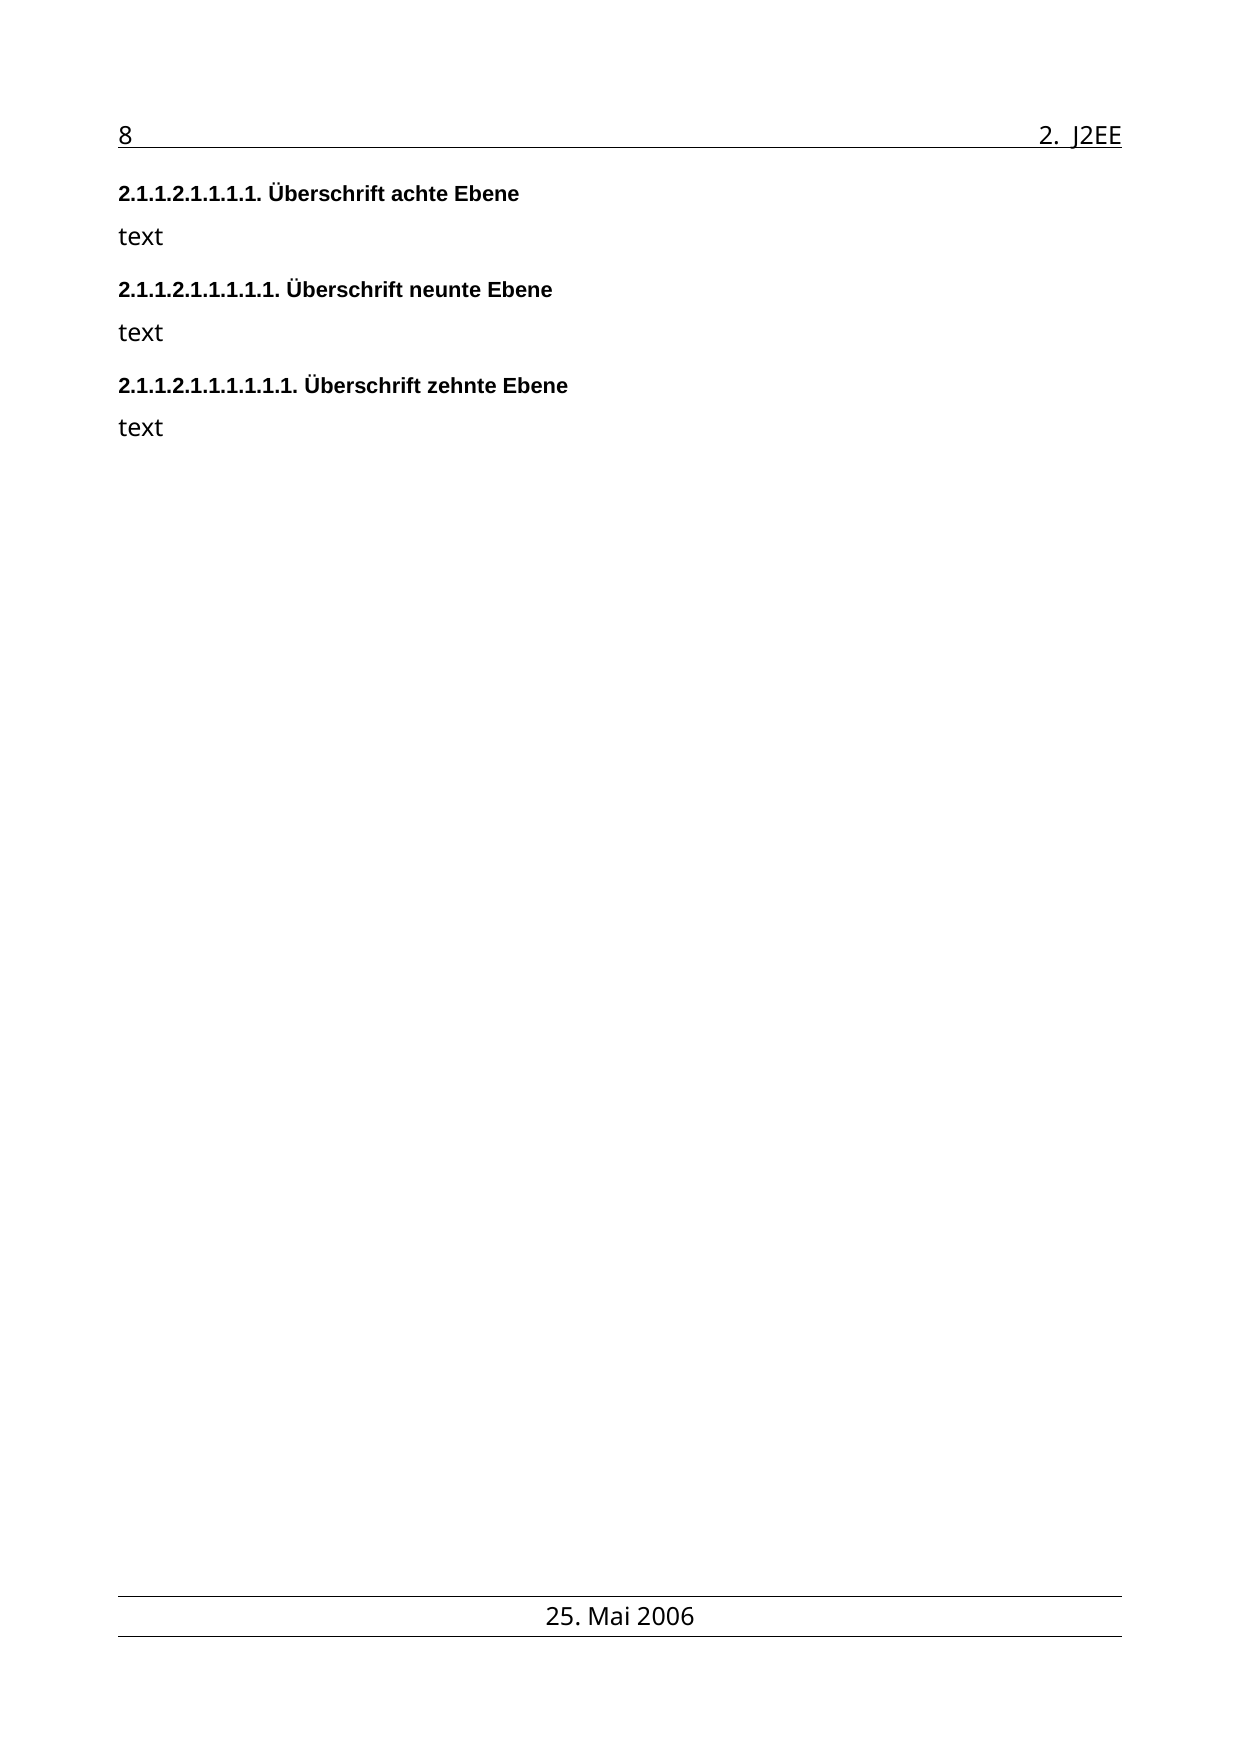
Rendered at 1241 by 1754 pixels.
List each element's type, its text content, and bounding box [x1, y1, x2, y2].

text text [118, 218, 1122, 252]
subtitle Überschrift neunte Ebene [118, 277, 1122, 302]
subtitle Überschrift zehnte Ebene [118, 373, 1122, 398]
subtitle Überschrift achte Ebene [118, 182, 1122, 206]
text text [118, 410, 1122, 444]
text text [118, 314, 1122, 348]
